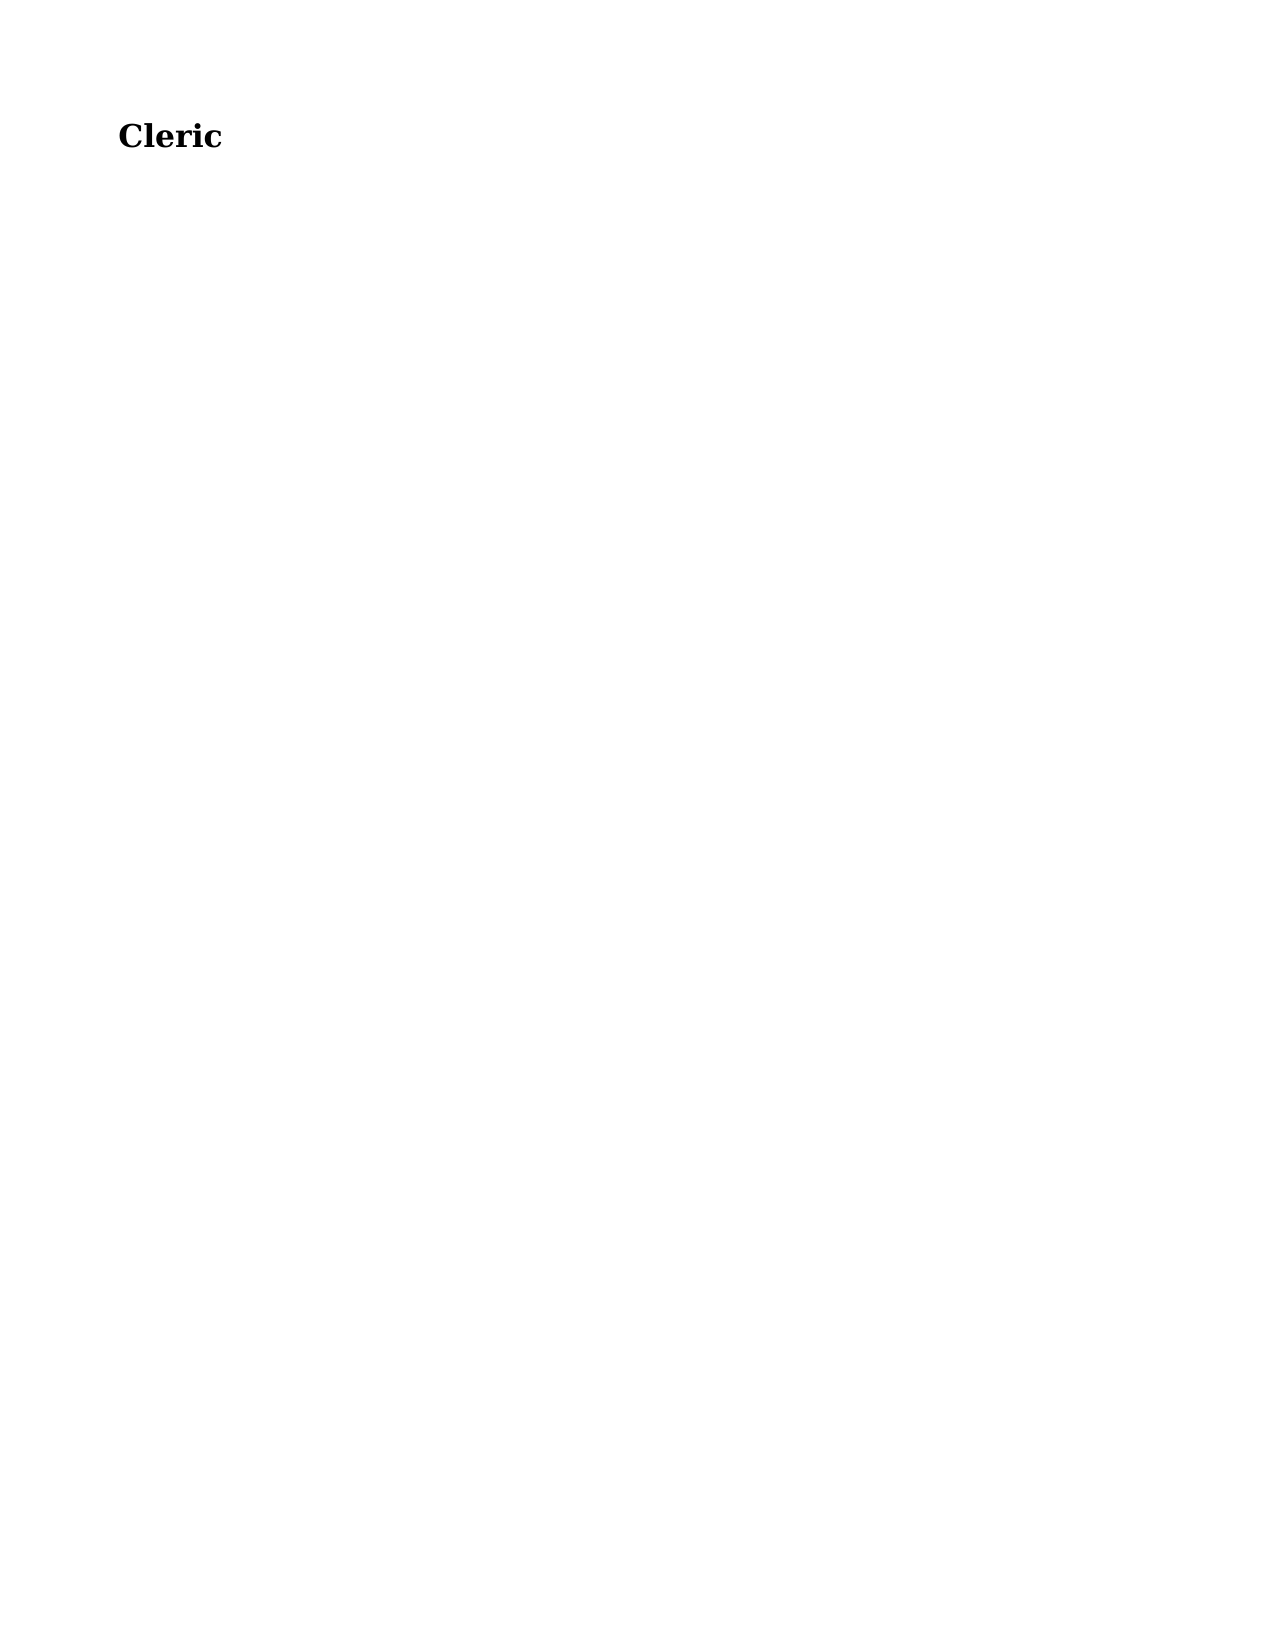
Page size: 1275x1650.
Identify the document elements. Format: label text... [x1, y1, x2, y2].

text Cleric [118, 118, 1157, 155]
